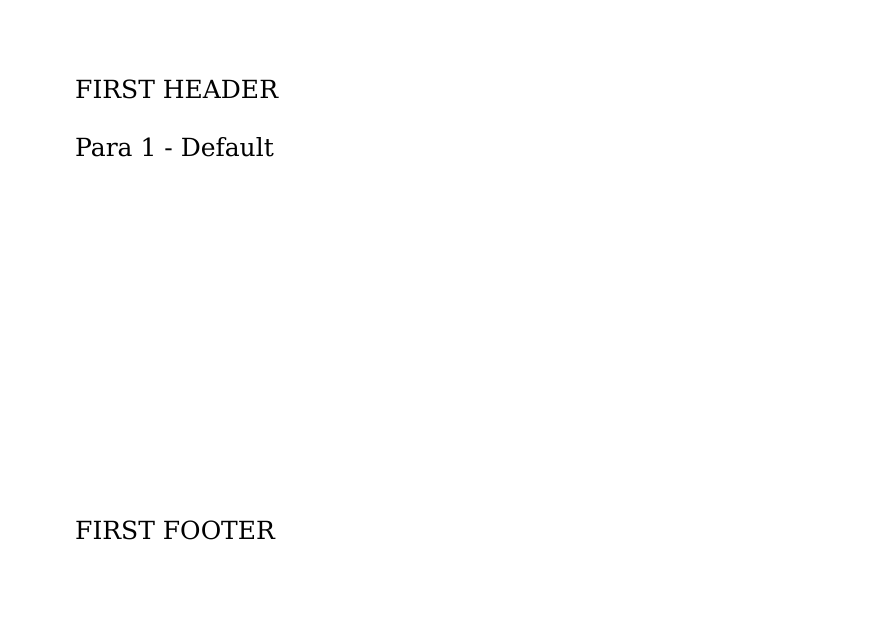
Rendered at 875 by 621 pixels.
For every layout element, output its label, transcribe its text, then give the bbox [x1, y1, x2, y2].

text Para 1 - Default [75, 134, 799, 163]
